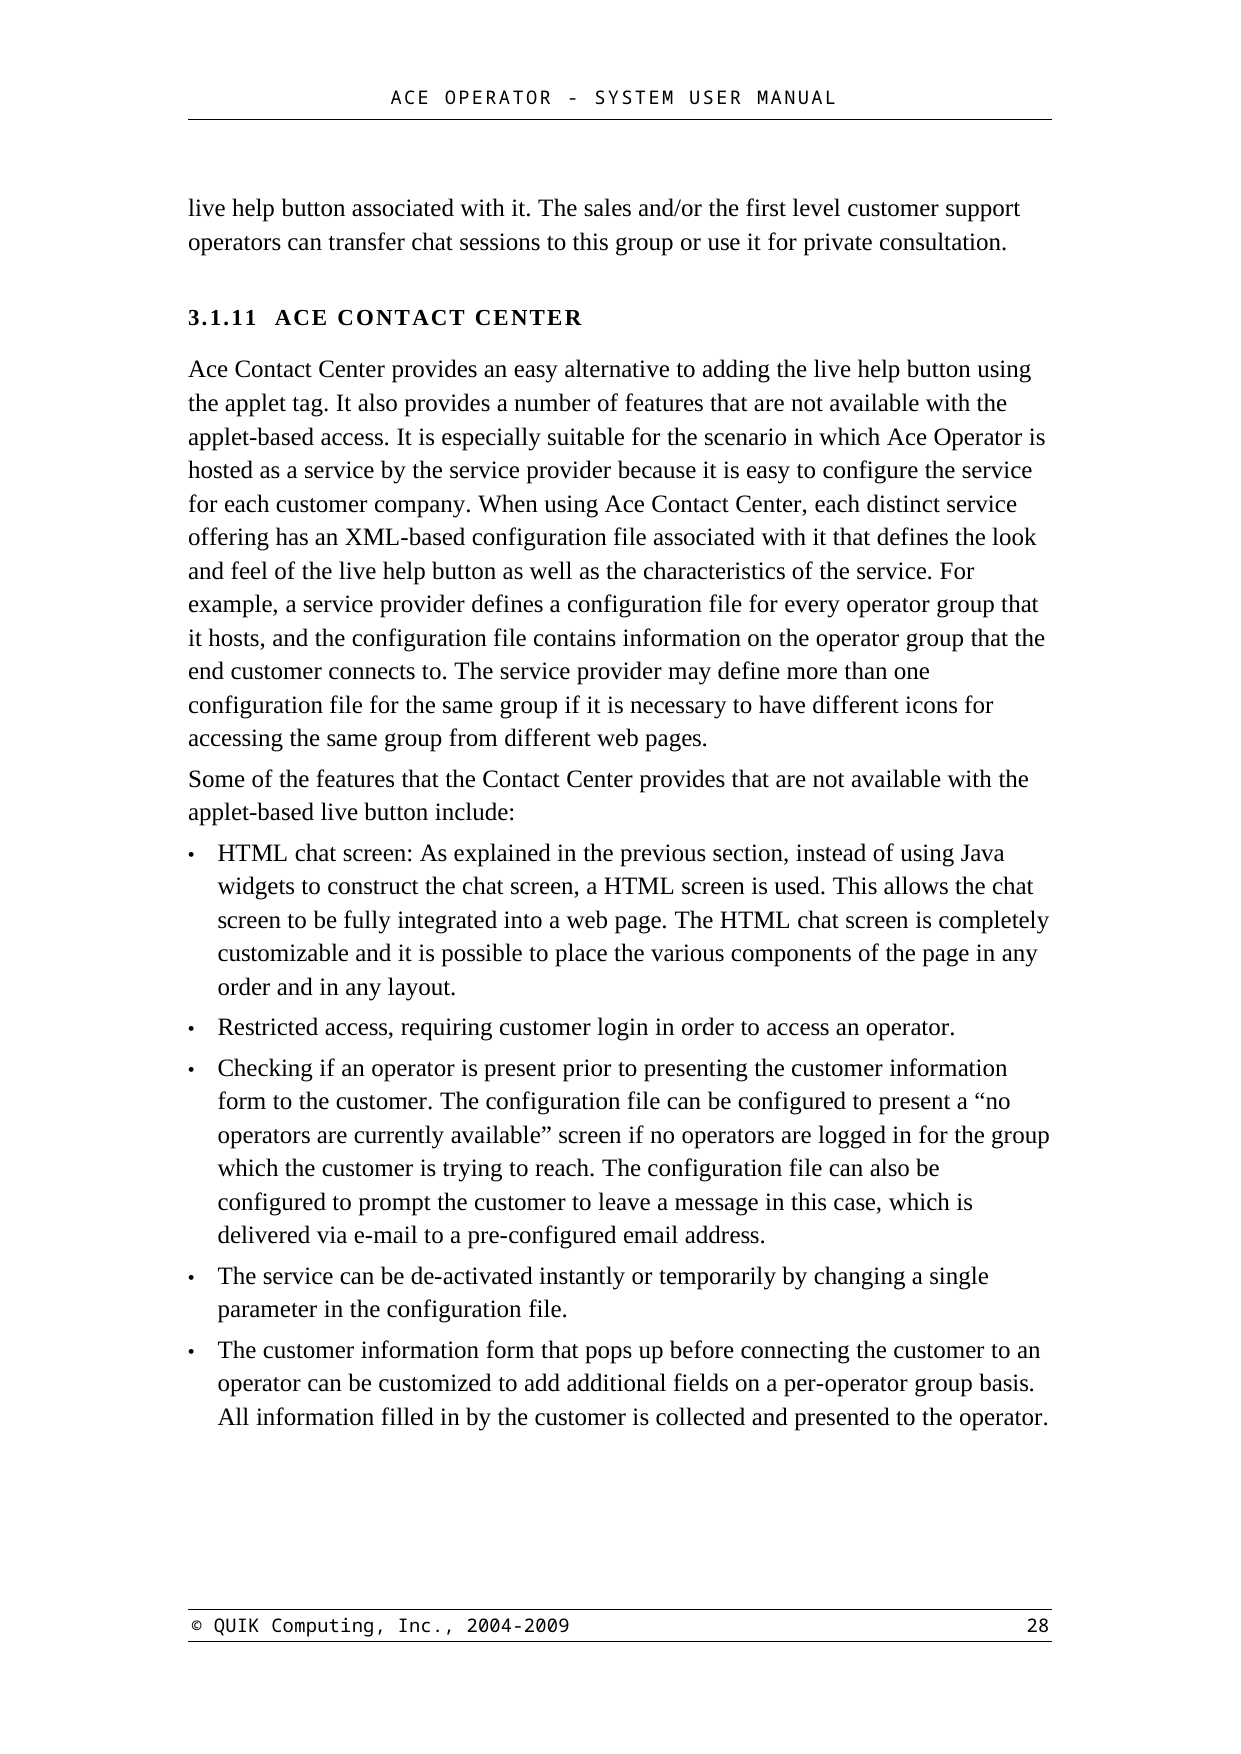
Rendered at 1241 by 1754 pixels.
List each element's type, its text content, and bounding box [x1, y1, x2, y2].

list The customer information form that pops up before connecting the customer to an operator can be customized to add additional fields on a per-operator group basis. All information filled in by the customer is collected and presented to the operator. [188, 1336, 1052, 1431]
text Ace Contact Center provides an easy alternative to adding the live help button using the applet tag. It also provides a number of features that are not available with the applet-based access. It is especially suitable for the scenario in which Ace Operator is hosted as a service by the service provider because it is easy to configure the service for each customer company. When using Ace Contact Center, each distinct service offering has an XML-based configuration file associated with it that defines the look and feel of the live help button as well as the characteristics of the service. For example, a service provider defines a configuration file for every operator group that it hosts, and the configuration file contains information on the operator group that the end customer connects to. The service provider may define more than one configuration file for the same group if it is necessary to have different icons for accessing the same group from different web pages. [188, 355, 1052, 752]
list Restricted access, requiring customer login in order to access an operator. [188, 1013, 1052, 1041]
list Checking if an operator is present prior to presenting the customer information form to the customer. The configuration file can be configured to present a “no operators are currently available” screen if no operators are logged in for the group which the customer is trying to reach. The configuration file can also be configured to prompt the customer to leave a message in this case, which is delivered via e-mail to a pre-configured email address. [188, 1054, 1052, 1249]
list HTML chat screen: As explained in the previous section, instead of using Java widgets to construct the chat screen, a HTML screen is used. This allows the chat screen to be fully integrated into a web page. The HTML chat screen is completely customizable and it is possible to place the various components of the page in any order and in any layout. [188, 839, 1052, 1001]
text live help button associated with it. The sales and/or the first level customer support operators can transfer chat sessions to this group or use it for private consultation. [188, 194, 1052, 255]
text Some of the features that the Contact Center provides that are not available with the applet-based live button include: [188, 765, 1052, 826]
subtitle Ace Contact Center [188, 305, 1052, 331]
list The service can be de-activated instantly or temporarily by changing a single parameter in the configuration file. [188, 1262, 1052, 1323]
